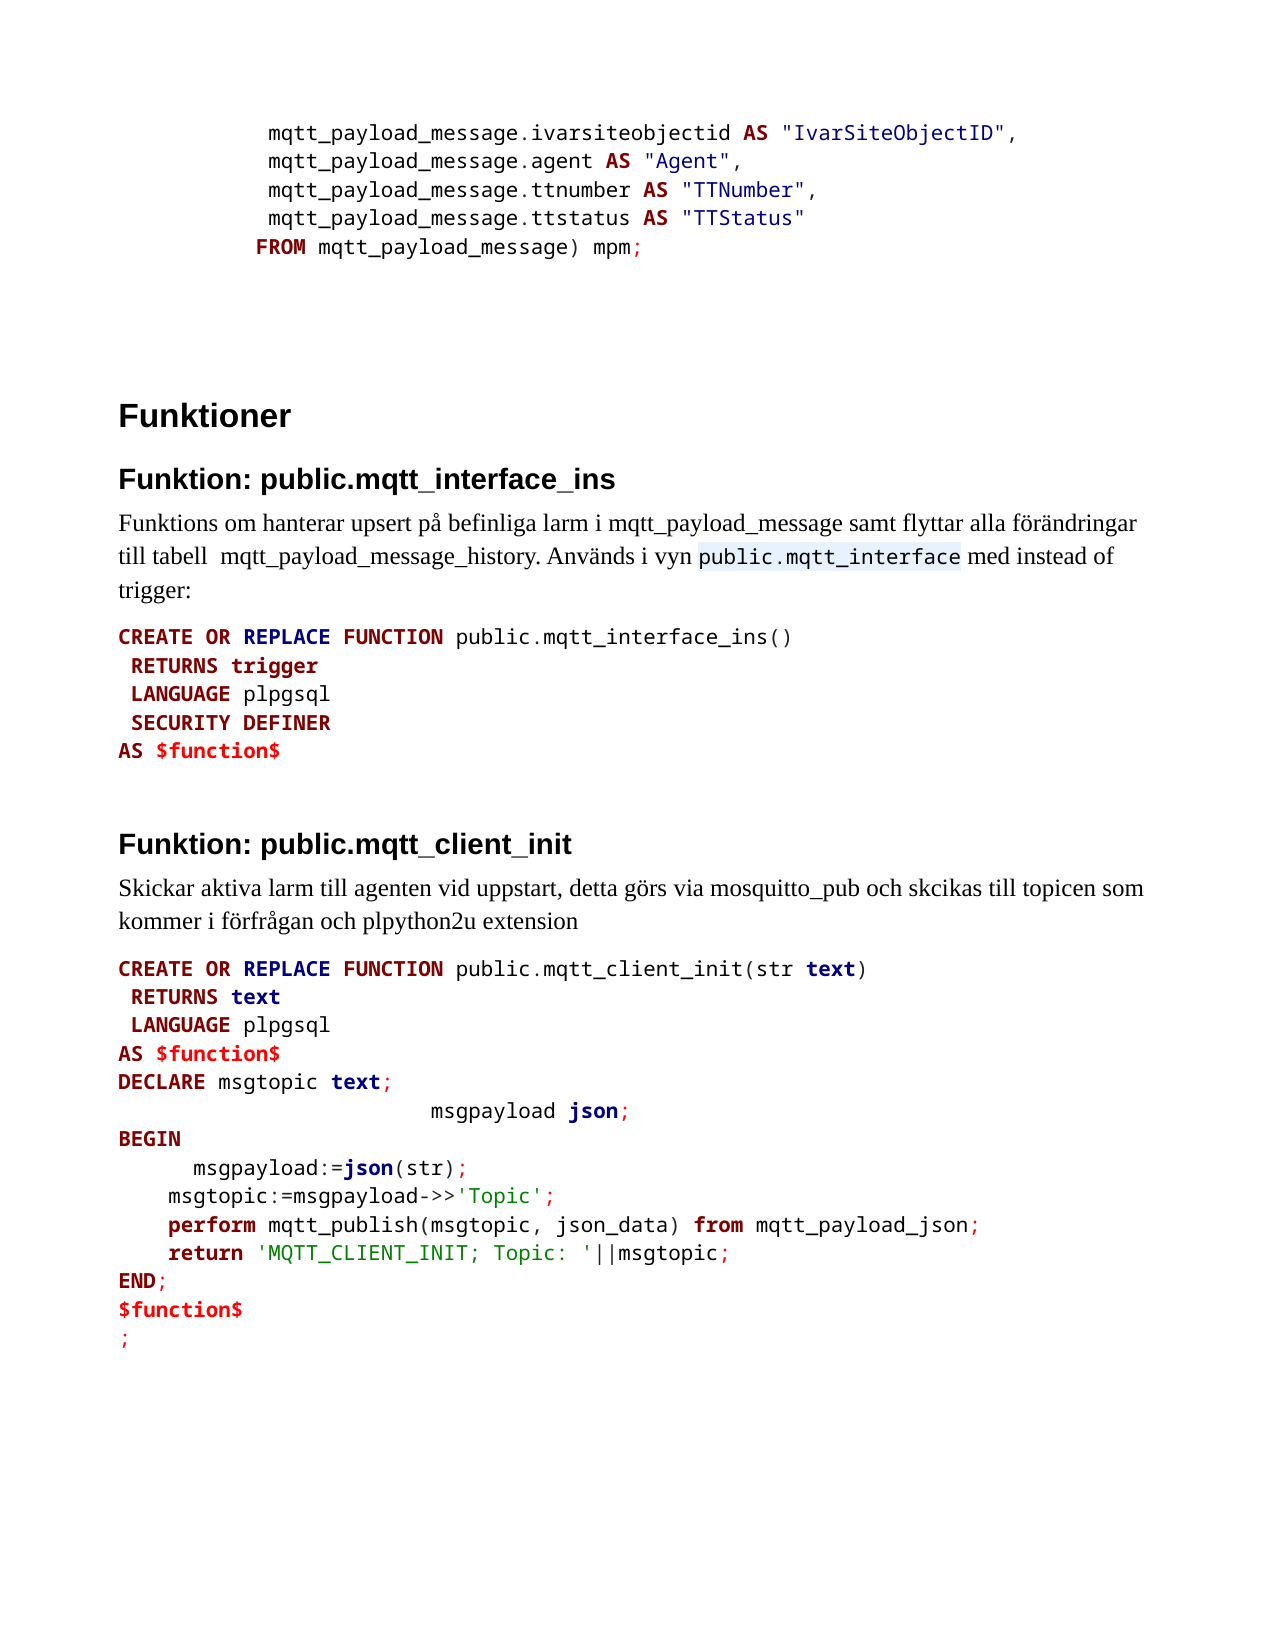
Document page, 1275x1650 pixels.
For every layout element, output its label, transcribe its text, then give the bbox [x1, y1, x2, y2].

text mqtt_payload_message.agent AS "Agent", [118, 147, 1157, 175]
text LANGUAGE plpgsql [118, 679, 1157, 708]
text Skickar aktiva larm till agenten vid uppstart, detta görs via mosquitto_pub och skcikas till topicen som kommer i förfrågan och plpython2u extension [118, 873, 1157, 935]
text AS $function$ [118, 1039, 1157, 1067]
text msgtopic:=msgpayload->>'Topic'; [118, 1181, 1157, 1210]
text RETURNS trigger [118, 651, 1157, 679]
text Funktions om hanterar upsert på befinliga larm i mqtt_payload_message samt flyttar alla förändringar till tabell mqtt_payload_message_history. Används i vyn public.mqtt_interface med instead of trigger: [118, 508, 1157, 604]
text msgpayload json; [118, 1096, 1157, 1124]
text AS $function$ [118, 736, 1157, 765]
text LANGUAGE plpgsql [118, 1011, 1157, 1039]
text msgpayload:=json(str); [118, 1153, 1157, 1181]
text END; [118, 1267, 1157, 1295]
text ; [118, 1323, 1157, 1352]
text BEGIN [118, 1124, 1157, 1153]
text mqtt_payload_message.ttnumber AS "TTNumber", [118, 175, 1157, 203]
text CREATE OR REPLACE FUNCTION public.mqtt_client_init(str text) [118, 954, 1157, 982]
text $function$ [118, 1295, 1157, 1323]
subtitle Funktioner [118, 396, 1157, 435]
text return 'MQTT_CLIENT_INIT; Topic: '||msgtopic; [118, 1238, 1157, 1267]
text DECLARE msgtopic text; [118, 1067, 1157, 1096]
subtitle Funktion: public.mqtt_interface_ins [118, 462, 1157, 496]
text mqtt_payload_message.ivarsiteobjectid AS "IvarSiteObjectID", [118, 118, 1157, 147]
text FROM mqtt_payload_message) mpm; [118, 232, 1157, 260]
text perform mqtt_publish(msgtopic, json_data) from mqtt_payload_json; [118, 1210, 1157, 1238]
text CREATE OR REPLACE FUNCTION public.mqtt_interface_ins() [118, 622, 1157, 651]
subtitle Funktion: public.mqtt_client_init [118, 827, 1157, 861]
text mqtt_payload_message.ttstatus AS "TTStatus" [118, 203, 1157, 232]
text RETURNS text [118, 982, 1157, 1011]
text SECURITY DEFINER [118, 708, 1157, 736]
